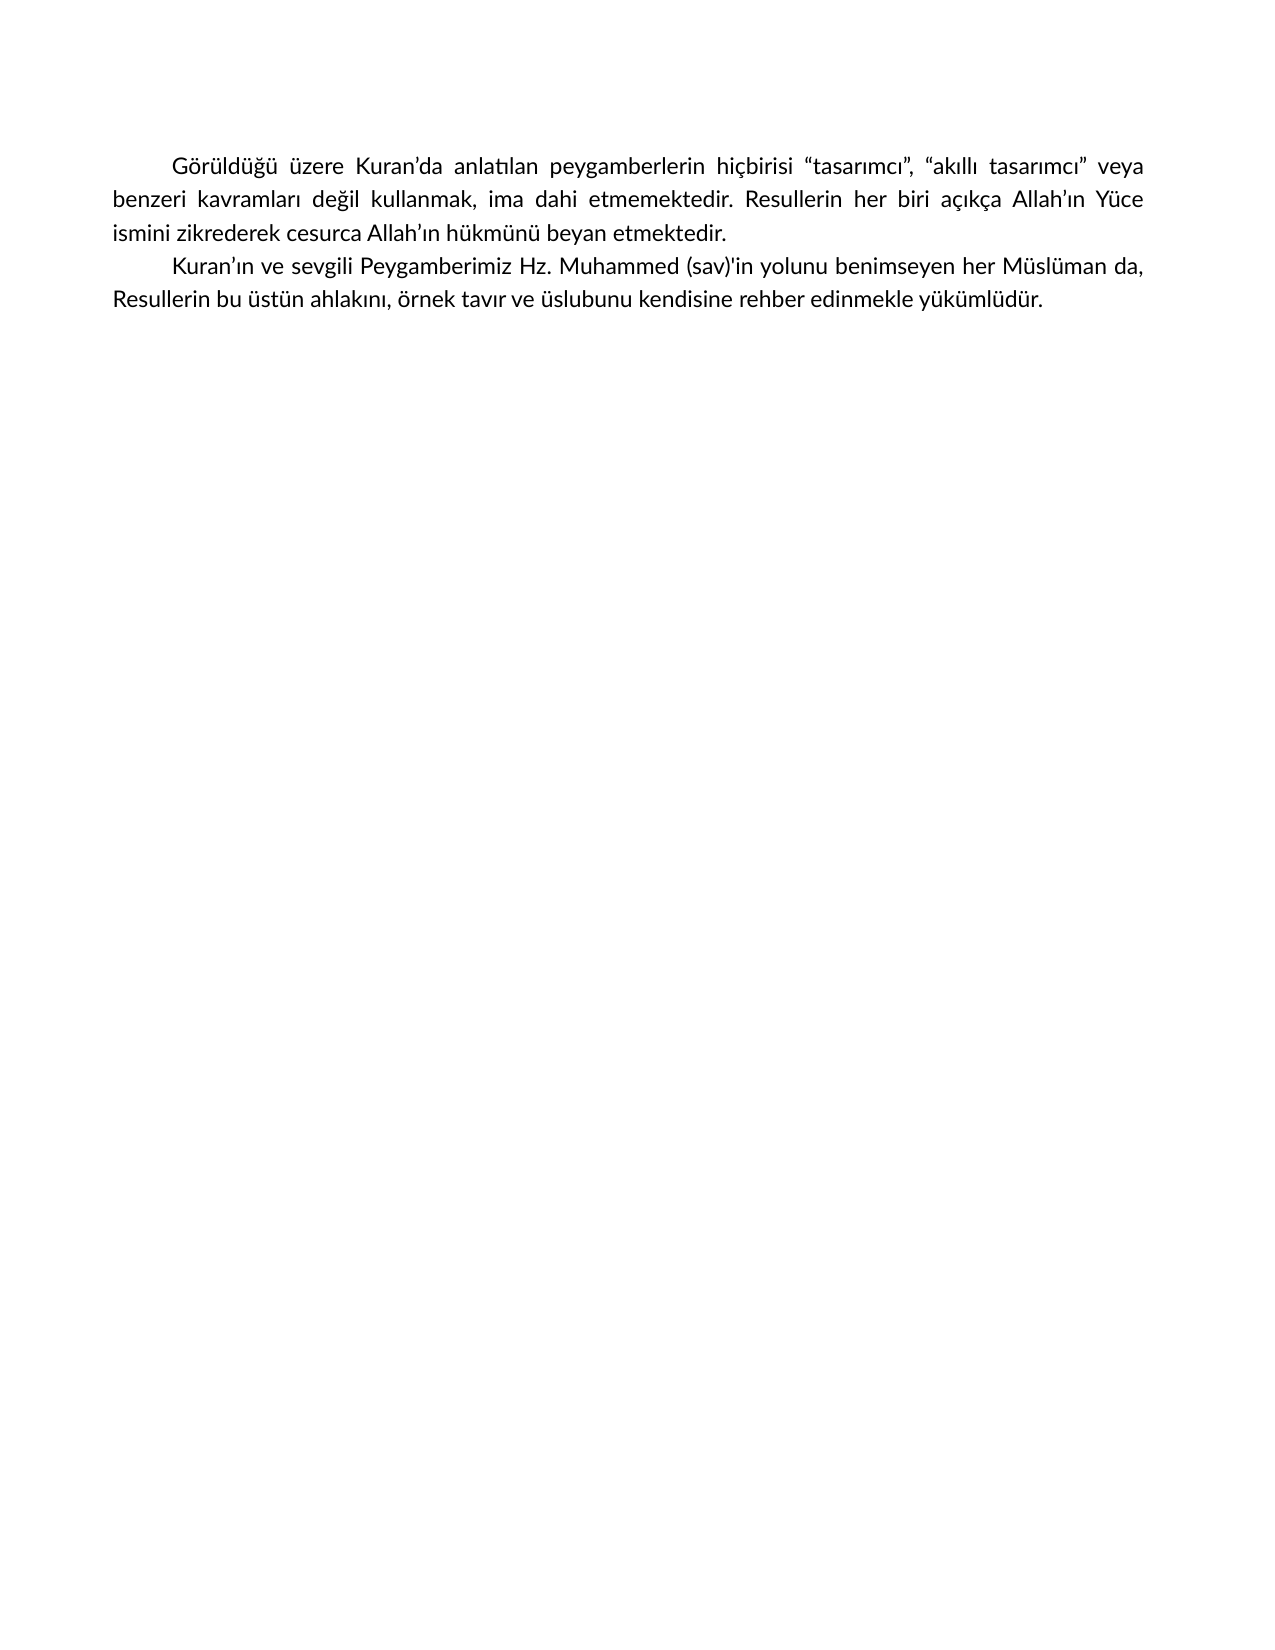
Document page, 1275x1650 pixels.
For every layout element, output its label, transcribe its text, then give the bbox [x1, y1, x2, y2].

text Kuran’ın ve sevgili Peygamberimiz Hz. Muhammed (sav)'in yolunu benimseyen her Müslüman da, Resullerin bu üstün ahlakını, örnek tavır ve üslubunu kendisine rehber edinmekle yükümlüdür. [112, 248, 1145, 314]
text Görüldüğü üzere Kuran’da anlatılan peygamberlerin hiçbirisi “tasarımcı”, “akıllı tasarımcı” veya benzeri kavramları değil kullanmak, ima dahi etmemektedir. Resullerin her biri açıkça Allah’ın Yüce ismini zikrederek cesurca Allah’ın hükmünü beyan etmektedir. [112, 148, 1145, 248]
